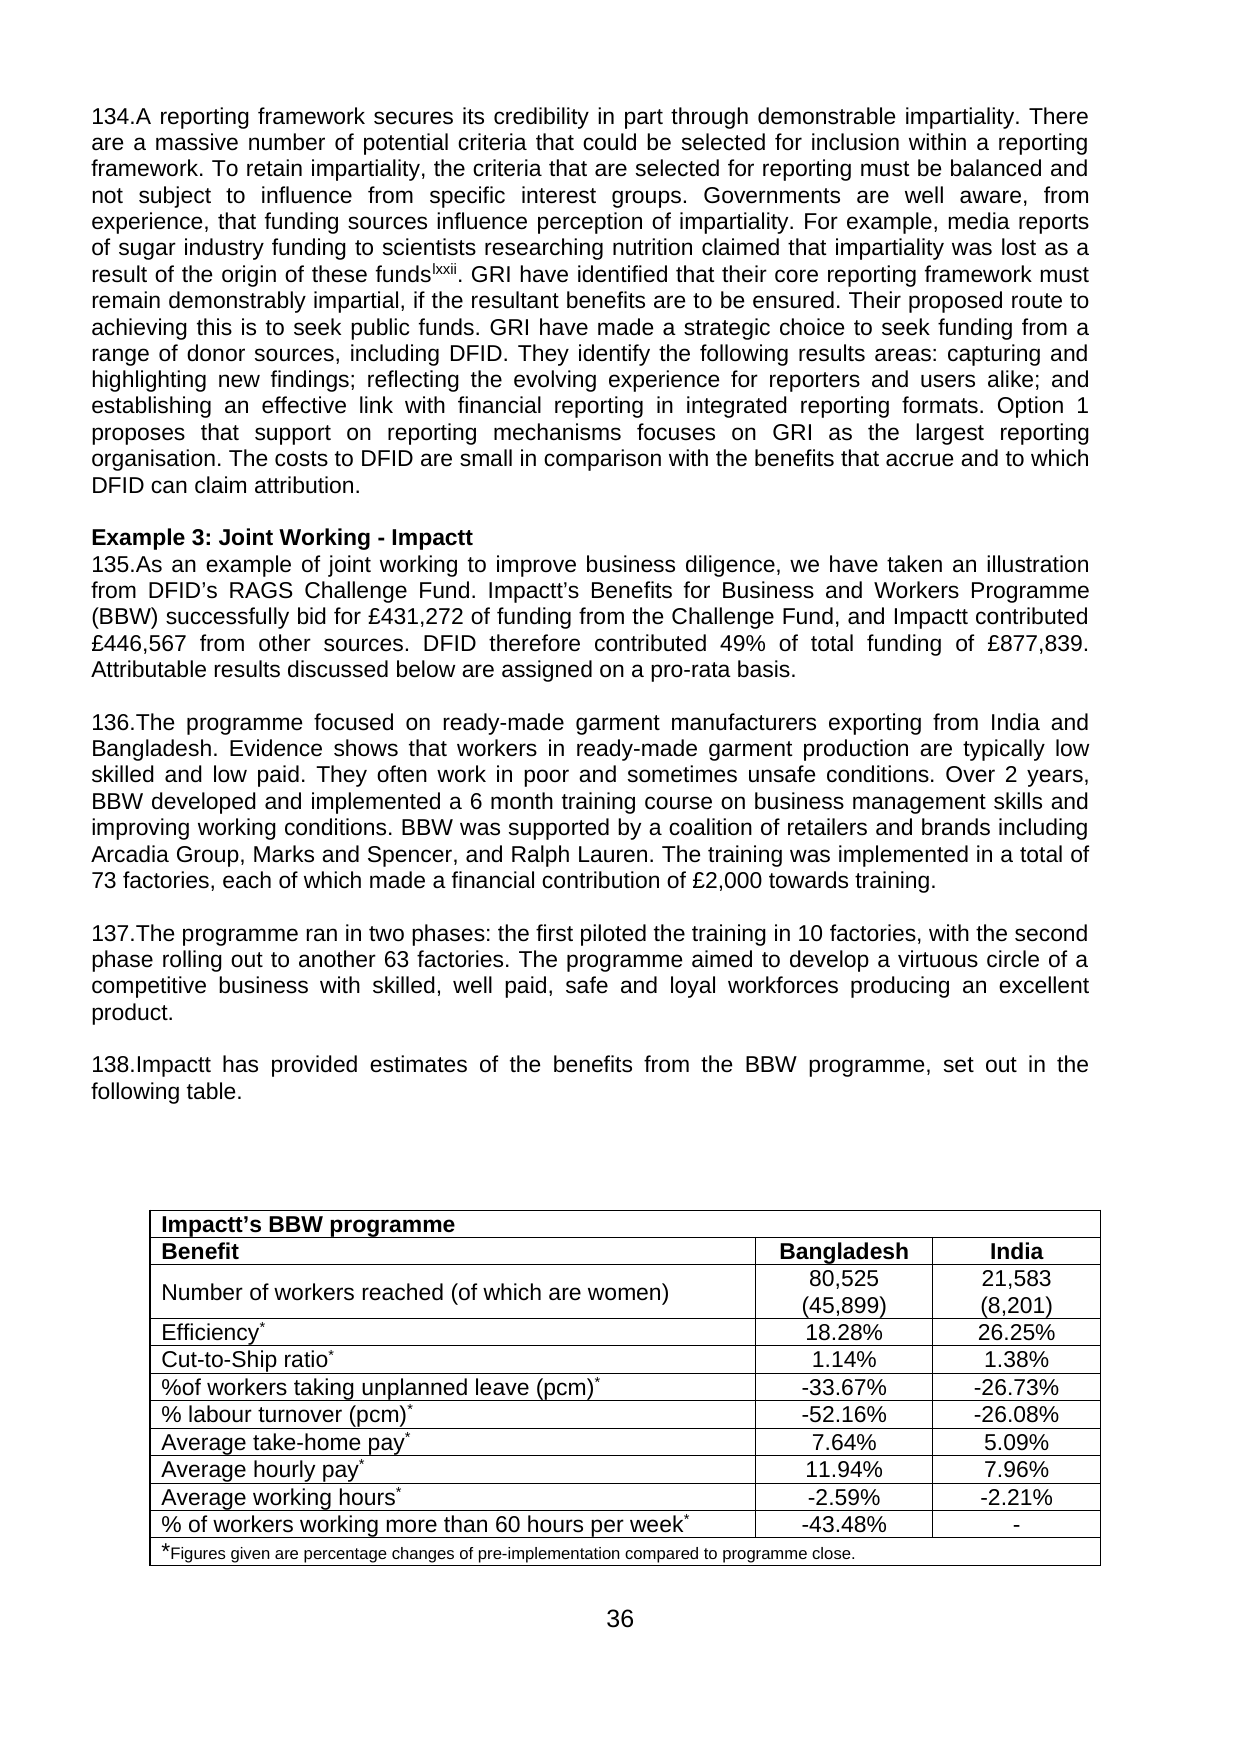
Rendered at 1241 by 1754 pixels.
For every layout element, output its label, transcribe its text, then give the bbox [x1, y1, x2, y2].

table_cell -52.16% [756, 1401, 932, 1428]
table_header Impactt’s BBW programme [151, 1211, 1100, 1237]
table_cell India [933, 1238, 1100, 1264]
table_cell Bangladesh [756, 1238, 932, 1264]
table_cell *Figures given are percentage changes of pre-implementation compared to programme close. [151, 1538, 1100, 1564]
list As an example of joint working to improve business diligence, we have taken an illustration from DFID’s RAGS Challenge Fund. Impactt’s Benefits for Business and Workers Programme (BBW) successfully bid for £431,272 of funding from the Challenge Fund, and Impactt contributed £446,567 from other sources. DFID therefore contributed 49% of total funding of £877,839. Attributable results discussed below are assigned on a pro-rata basis. [150, 551, 1090, 682]
table_cell 26.25% [933, 1319, 1100, 1345]
table_cell 11.94% [756, 1456, 932, 1482]
table_cell 80,525 (45,899) [756, 1265, 932, 1318]
list The programme ran in two phases: the first piloted the training in 10 factories, with the second phase rolling out to another 63 factories. The programme aimed to develop a virtuous circle of a competitive business with skilled, well paid, safe and loyal workforces producing an excellent product. [150, 919, 1090, 1025]
table_cell - [933, 1511, 1100, 1537]
table_cell % of workers working more than 60 hours per week* [151, 1511, 755, 1537]
list A reporting framework secures its credibility in part through demonstrable impartiality. There are a massive number of potential criteria that could be selected for inclusion within a reporting framework. To retain impartiality, the criteria that are selected for reporting must be balanced and not subject to influence from specific interest groups. Governments are well aware, from experience, that funding sources influence perception of impartiality. For example, media reports of sugar industry funding to scientists researching nutrition claimed that impartiality was lost as a result of the origin of these funds. GRI have identified that their core reporting framework must remain demonstrably impartial, if the resultant benefits are to be ensured. Their proposed route to achieving this is to seek public funds. GRI have made a strategic choice to seek funding from a range of donor sources, including DFID. They identify the following results areas: capturing and highlighting new findings; reflecting the evolving experience for reporters and users alike; and establishing an effective link with financial reporting in integrated reporting formats. Option 1 proposes that support on reporting mechanisms focuses on GRI as the largest reporting organisation. The costs to DFID are small in comparison with the benefits that accrue and to which DFID can claim attribution. [150, 103, 1090, 498]
table_cell Number of workers reached (of which are women) [151, 1265, 755, 1318]
table_cell -2.59% [756, 1484, 932, 1510]
list Impactt has provided estimates of the benefits from the BBW programme, set out in the following table. [150, 1051, 1090, 1104]
text Example 3: Joint Working - Impactt [91, 524, 1090, 551]
table_cell % labour turnover (pcm)* [151, 1401, 755, 1428]
table_cell -2.21% [933, 1484, 1100, 1510]
table_cell Efficiency* [151, 1319, 755, 1345]
table_cell 7.64% [756, 1429, 932, 1455]
table_cell -26.08% [933, 1401, 1100, 1428]
table_cell %of workers taking unplanned leave (pcm)* [151, 1374, 755, 1400]
table_cell Average take-home pay* [151, 1429, 755, 1455]
table_cell Average working hours* [151, 1484, 755, 1510]
table_cell -43.48% [756, 1511, 932, 1537]
table_cell 1.14% [756, 1346, 932, 1373]
table_cell -26.73% [933, 1374, 1100, 1400]
table_cell 1.38% [933, 1346, 1100, 1373]
table_cell Average hourly pay* [151, 1456, 755, 1482]
list The programme focused on ready-made garment manufacturers exporting from India and Bangladesh. Evidence shows that workers in ready-made garment production are typically low skilled and low paid. They often work in poor and sometimes unsafe conditions. Over 2 years, BBW developed and implemented a 6 month training course on business management skills and improving working conditions. BBW was supported by a coalition of retailers and brands including Arcadia Group, Marks and Spencer, and Ralph Lauren. The training was implemented in a total of 73 factories, each of which made a financial contribution of £2,000 towards training. [150, 709, 1090, 893]
table_cell 18.28% [756, 1319, 932, 1345]
table_cell -33.67% [756, 1374, 932, 1400]
table_cell 5.09% [933, 1429, 1100, 1455]
table_cell Cut-to-Ship ratio* [151, 1346, 755, 1373]
table_cell Benefit [151, 1238, 755, 1264]
table_cell 7.96% [933, 1456, 1100, 1482]
table_cell 21,583 (8,201) [933, 1265, 1100, 1318]
